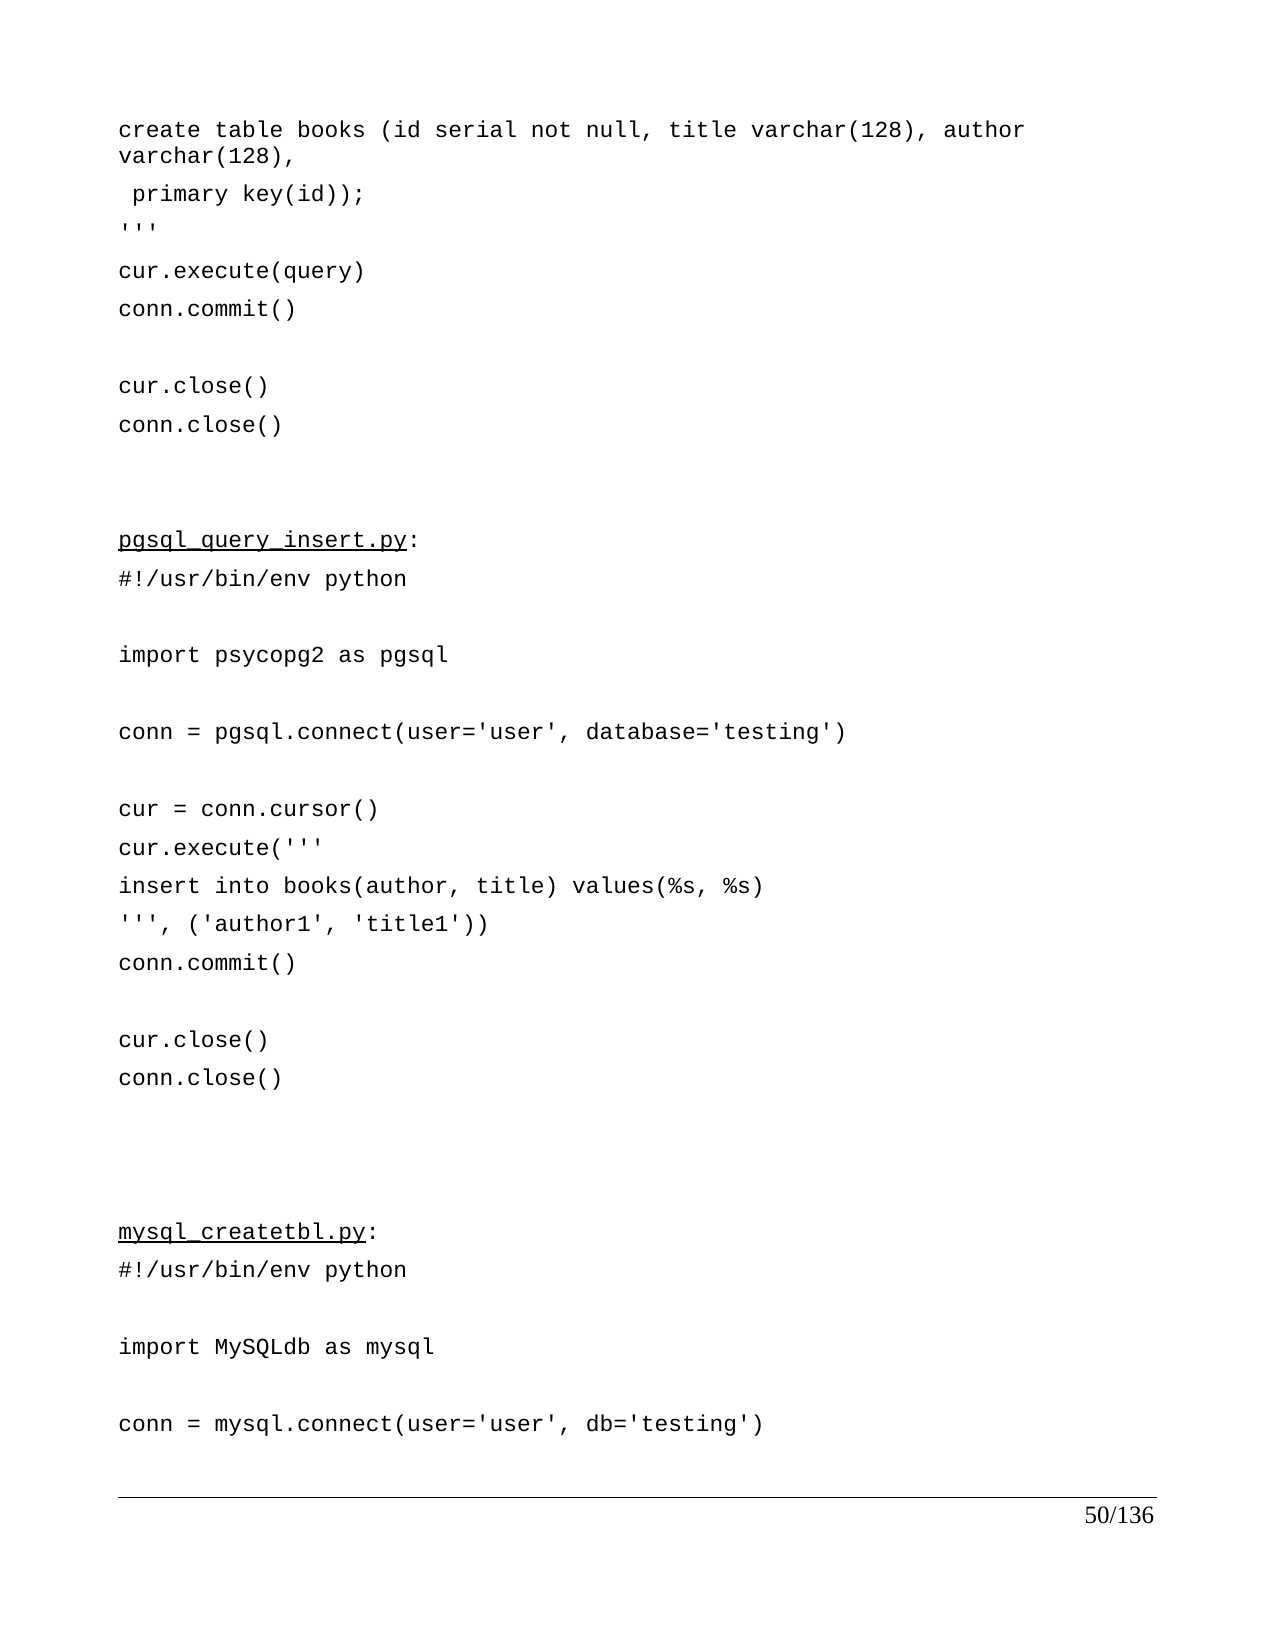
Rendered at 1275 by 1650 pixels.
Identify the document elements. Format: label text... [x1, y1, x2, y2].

text #!/usr/bin/env python [118, 567, 1157, 593]
text ''' [118, 221, 1157, 247]
text import MySQLdb as mysql [118, 1336, 1157, 1362]
text conn.commit() [118, 298, 1157, 324]
text cur.execute(''' [118, 836, 1157, 862]
text insert into books(author, title) values(%s, %s) [118, 874, 1157, 900]
text conn.close() [118, 1067, 1157, 1092]
text conn.commit() [118, 951, 1157, 977]
text cur = conn.cursor() [118, 797, 1157, 823]
text cur.close() [118, 1028, 1157, 1054]
text conn = pgsql.connect(user='user', database='testing') [118, 721, 1157, 747]
text cur.close() [118, 375, 1157, 401]
text conn.close() [118, 413, 1157, 439]
text conn = mysql.connect(user='user', db='testing') [118, 1412, 1157, 1438]
text ''', ('author1', 'title1')) [118, 913, 1157, 939]
text #!/usr/bin/env python [118, 1259, 1157, 1285]
text cur.execute(query) [118, 259, 1157, 285]
text create table books (id serial not null, title varchar(128), author varchar(128), [118, 118, 1157, 170]
text primary key(id)); [118, 182, 1157, 208]
text import psycopg2 as pgsql [118, 644, 1157, 670]
text pgsql_query_insert.py: [118, 528, 1157, 554]
text mysql_createtbl.py: [118, 1220, 1157, 1246]
